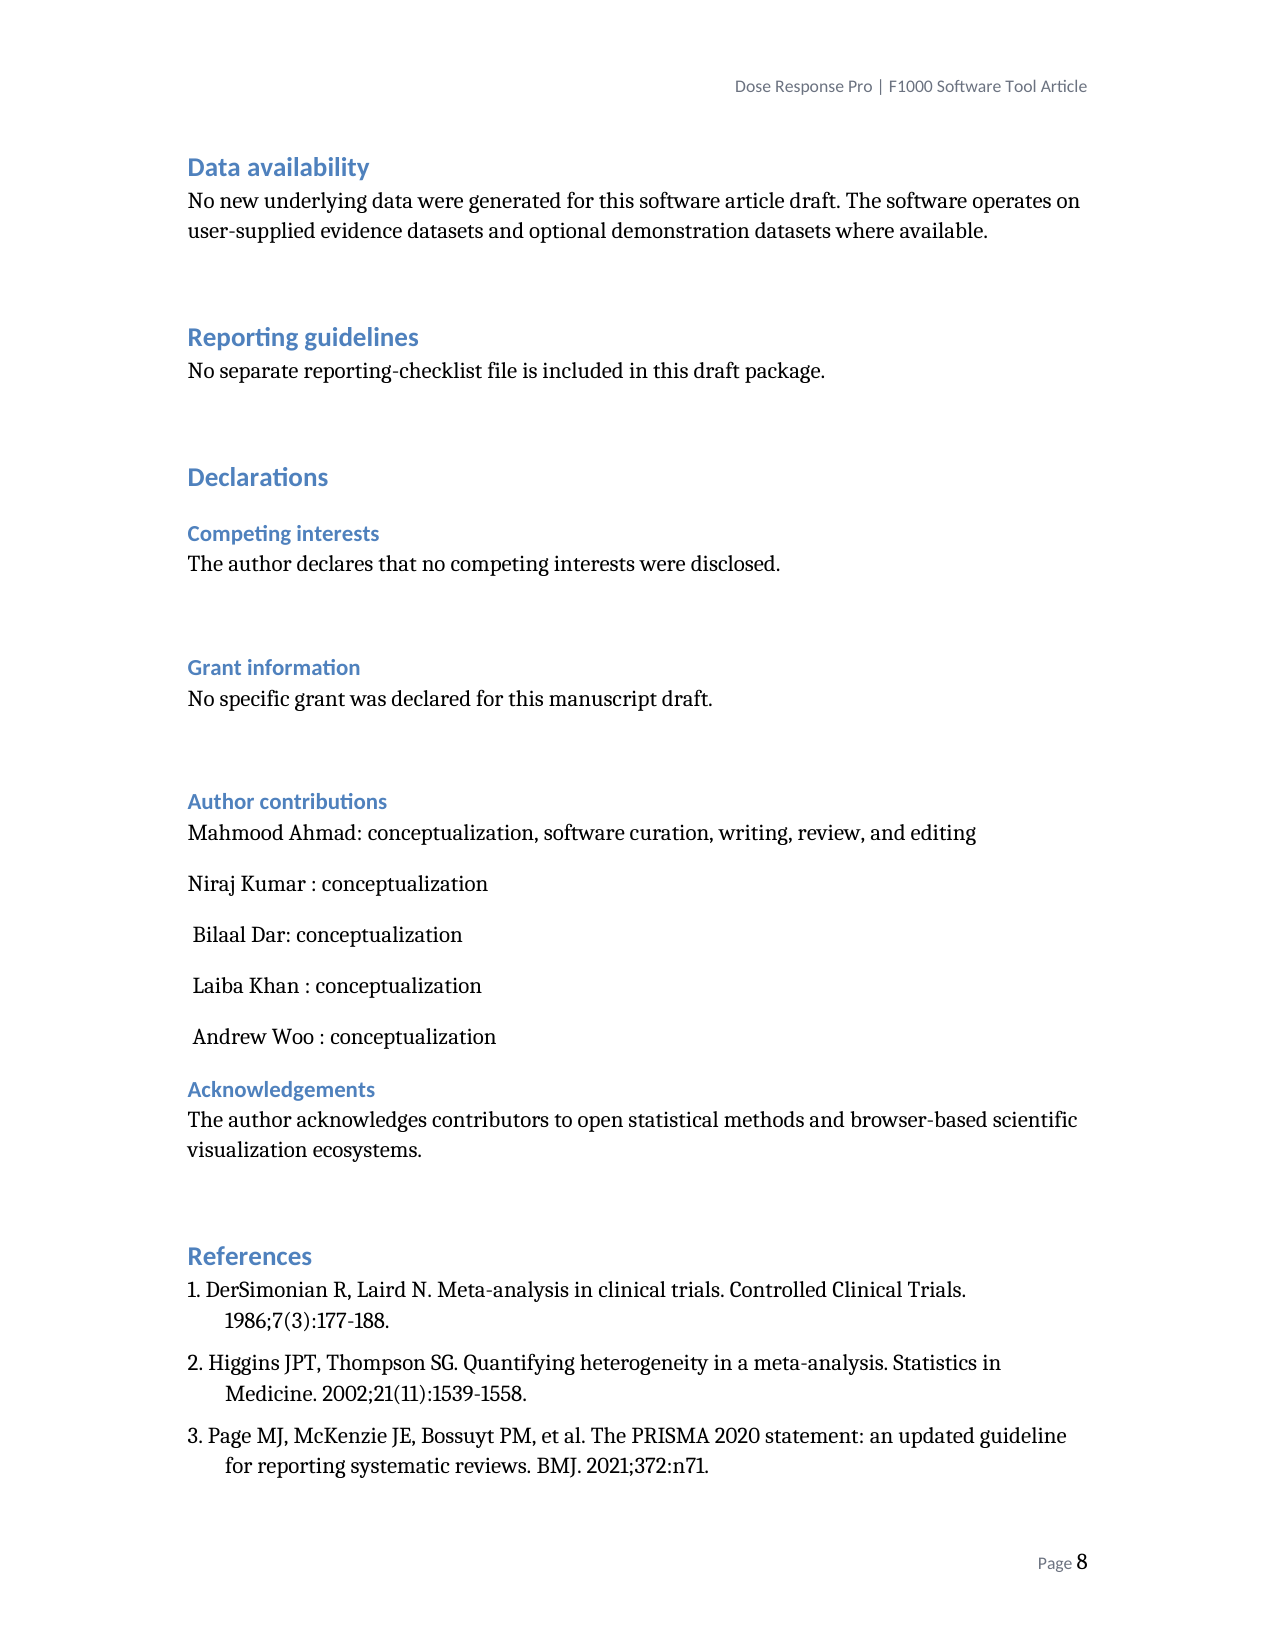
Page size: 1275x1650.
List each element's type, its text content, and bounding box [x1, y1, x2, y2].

text 3. Page MJ, McKenzie JE, Bossuyt PM, et al. The PRISMA 2020 statement: an updated guideline for reporting systematic reviews. BMJ. 2021;372:n71. [187, 1423, 1087, 1480]
text 1. DerSimonian R, Laird N. Meta-analysis in clinical trials. Controlled Clinical Trials. 1986;7(3):177-188. [187, 1277, 1087, 1334]
subtitle Reporting guidelines [187, 320, 1087, 353]
text Andrew Woo : conceptualization [187, 1024, 1087, 1050]
text Mahmood Ahmad: conceptualization, software curation, writing, review, and editing [187, 820, 1087, 846]
text No new underlying data were generated for this software article draft. The software operates on user-supplied evidence datasets and optional demonstration datasets where available. [187, 188, 1087, 244]
text Bilaal Dar: conceptualization [187, 922, 1087, 948]
text No specific grant was declared for this manuscript draft. [187, 685, 1087, 712]
text The author acknowledges contributors to open statistical methods and browser-based scientific visualization ecosystems. [187, 1107, 1087, 1164]
subtitle Grant information [187, 653, 1087, 681]
text Laiba Khan : conceptualization [187, 973, 1087, 999]
text Niraj Kumar : conceptualization [187, 871, 1087, 897]
subtitle References [187, 1239, 1087, 1272]
subtitle Acknowledgements [187, 1075, 1087, 1103]
subtitle Data availability [187, 150, 1087, 183]
text The author declares that no competing interests were disclosed. [187, 551, 1087, 577]
subtitle Author contributions [187, 787, 1087, 816]
text No separate reporting-checklist file is included in this draft package. [187, 358, 1087, 384]
subtitle Competing interests [187, 519, 1087, 547]
text 2. Higgins JPT, Thompson SG. Quantifying heterogeneity in a meta-analysis. Statistics in Medicine. 2002;21(11):1539-1558. [187, 1350, 1087, 1407]
subtitle Declarations [187, 460, 1087, 493]
